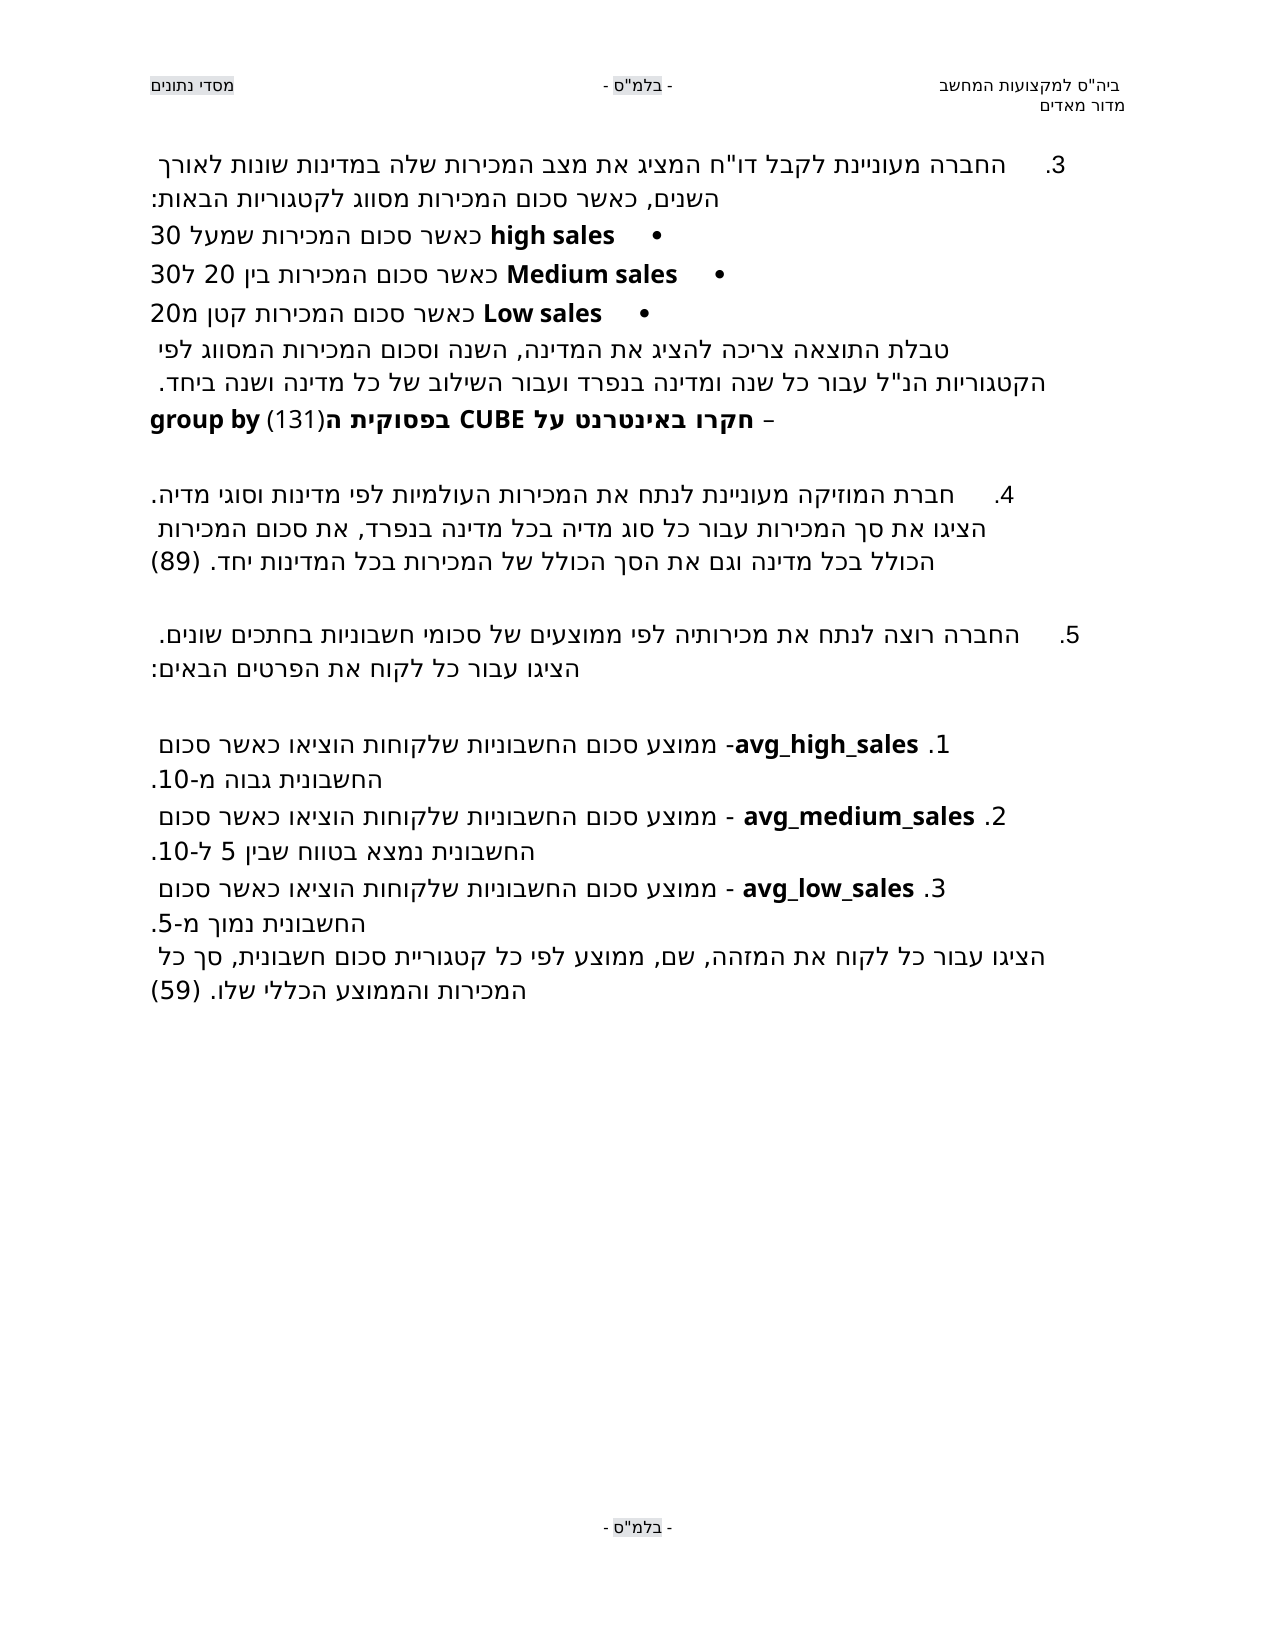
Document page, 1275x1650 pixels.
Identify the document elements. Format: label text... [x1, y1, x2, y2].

list החברה רוצה לנתח את מכירותיה לפי ממוצעים של סכומי חשבוניות בחתכים שונים. הציגו עבור כל לקוח את הפרטים הבאים: [150, 620, 1087, 683]
list חברת המוזיקה מעוניינת לנתח את המכירות העולמיות לפי מדינות וסוגי מדיה. הציגו את סך המכירות עבור כל סוג מדיה בכל מדינה בנפרד, את סכום המכירות הכולל בכל מדינה וגם את הסך הכולל של המכירות בכל המדינות יחד. (89) [150, 480, 1087, 577]
list 1. avg_high_sales- ממוצע סכום החשבוניות שלקוחות הוציאו כאשר סכום החשבונית גבוה מ-10. [150, 727, 1050, 794]
list 3. avg_low_sales - ממוצע סכום החשבוניות שלקוחות הוציאו כאשר סכום החשבונית נמוך מ-5. [150, 871, 1050, 938]
list הציגו עבור כל לקוח את המזהה, שם, ממוצע לפי כל קטגוריית סכום חשבונית, סך כל המכירות והממוצע הכללי שלו. (59) [150, 943, 1050, 1005]
list החברה מעוניינת לקבל דו"ח המציג את מצב המכירות שלה במדינות שונות לאורך השנים, כאשר סכום המכירות מסווג לקטגוריות הבאות: [150, 150, 1087, 213]
list Low sales כאשר סכום המכירות קטן מ20 [150, 296, 1087, 330]
list טבלת התוצאה צריכה להציג את המדינה, השנה וסכום המכירות המסווג לפי הקטגוריות הנ"ל עבור כל שנה ומדינה בנפרד ועבור השילוב של כל מדינה ושנה ביחד. – חקרו באינטרנט על CUBE בפסוקית הgroup by (131) [150, 335, 1050, 436]
list Medium sales כאשר סכום המכירות בין 20 ל30 [150, 256, 1087, 291]
list high sales כאשר סכום המכירות שמעל 30 [150, 217, 1087, 251]
list 2. avg_medium_sales - ממוצע סכום החשבוניות שלקוחות הוציאו כאשר סכום החשבונית נמצא בטווח שבין 5 ל-10. [150, 799, 1050, 866]
